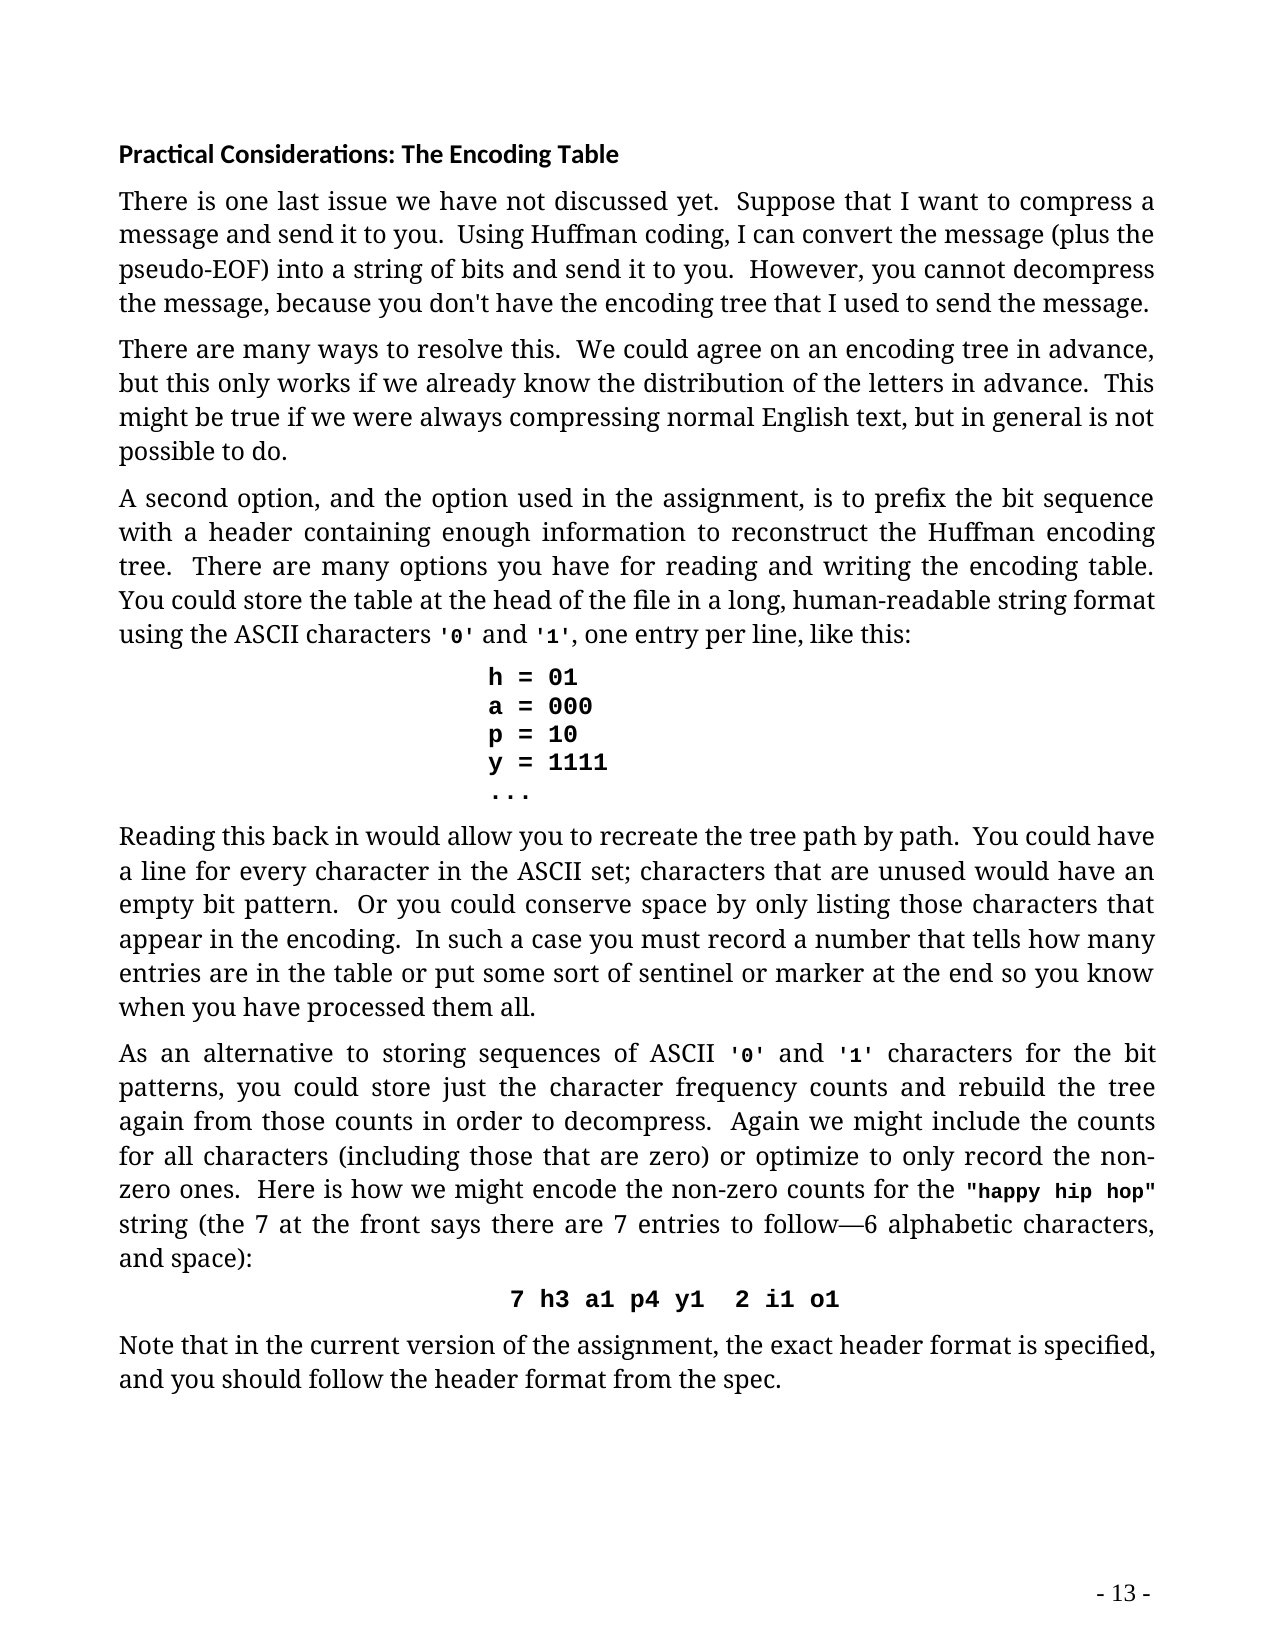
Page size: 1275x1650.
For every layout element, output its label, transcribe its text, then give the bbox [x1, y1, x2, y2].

text h = 01 [118, 663, 1156, 693]
text There is one last issue we have not discussed yet. Suppose that I want to compress a message and send it to you. Using Huffman coding, I can convert the message (plus the pseudo-EOF) into a string of bits and send it to you. However, you cannot decompress the message, because you don't have the encoding tree that I used to send the message. [118, 183, 1156, 319]
text Reading this back in would allow you to recreate the tree path by path. You could have a line for every character in the ASCII set; characters that are unused would have an empty bit pattern. Or you could conserve space by only listing those characters that appear in the encoding. In such a case you must record a number that tells how many entries are in the table or put some sort of sentinel or marker at the end so you know when you have processed them all. [118, 819, 1156, 1023]
subtitle Practical Considerations: The Encoding Table [118, 143, 1156, 171]
text y = 1111 [118, 750, 1156, 778]
text 7 h3 a1 p4 y1 2 i1 o1 [118, 1287, 1156, 1315]
text A second option, and the option used in the assignment, is to prefix the bit sequence with a header containing enough information to reconstruct the Huffman encoding tree. There are many options you have for reading and writing the encoding table. You could store the table at the head of the file in a long, human-readable string format using the ASCII characters '0' and '1', one entry per line, like this: [118, 481, 1156, 651]
text p = 10 [118, 722, 1156, 750]
text There are many ways to resolve this. We could agree on an encoding tree in advance, but this only works if we already know the distribution of the letters in advance. This might be true if we were always compressing normal English text, but in general is not possible to do. [118, 332, 1156, 468]
text a = 000 [118, 693, 1156, 722]
text As an alternative to storing sequences of ASCII '0' and '1' characters for the bit patterns, you could store just the character frequency counts and rebuild the tree again from those counts in order to decompress. Again we might include the counts for all characters (including those that are zero) or optimize to only record the non-zero ones. Here is how we might encode the non-zero counts for the "happy hip hop" string (the 7 at the front says there are 7 entries to follow—6 alphabetic characters, and space): [118, 1036, 1156, 1274]
text ... [118, 778, 1156, 807]
text Note that in the current version of the assignment, the exact header format is specified, and you should follow the header format from the spec. [118, 1328, 1156, 1396]
